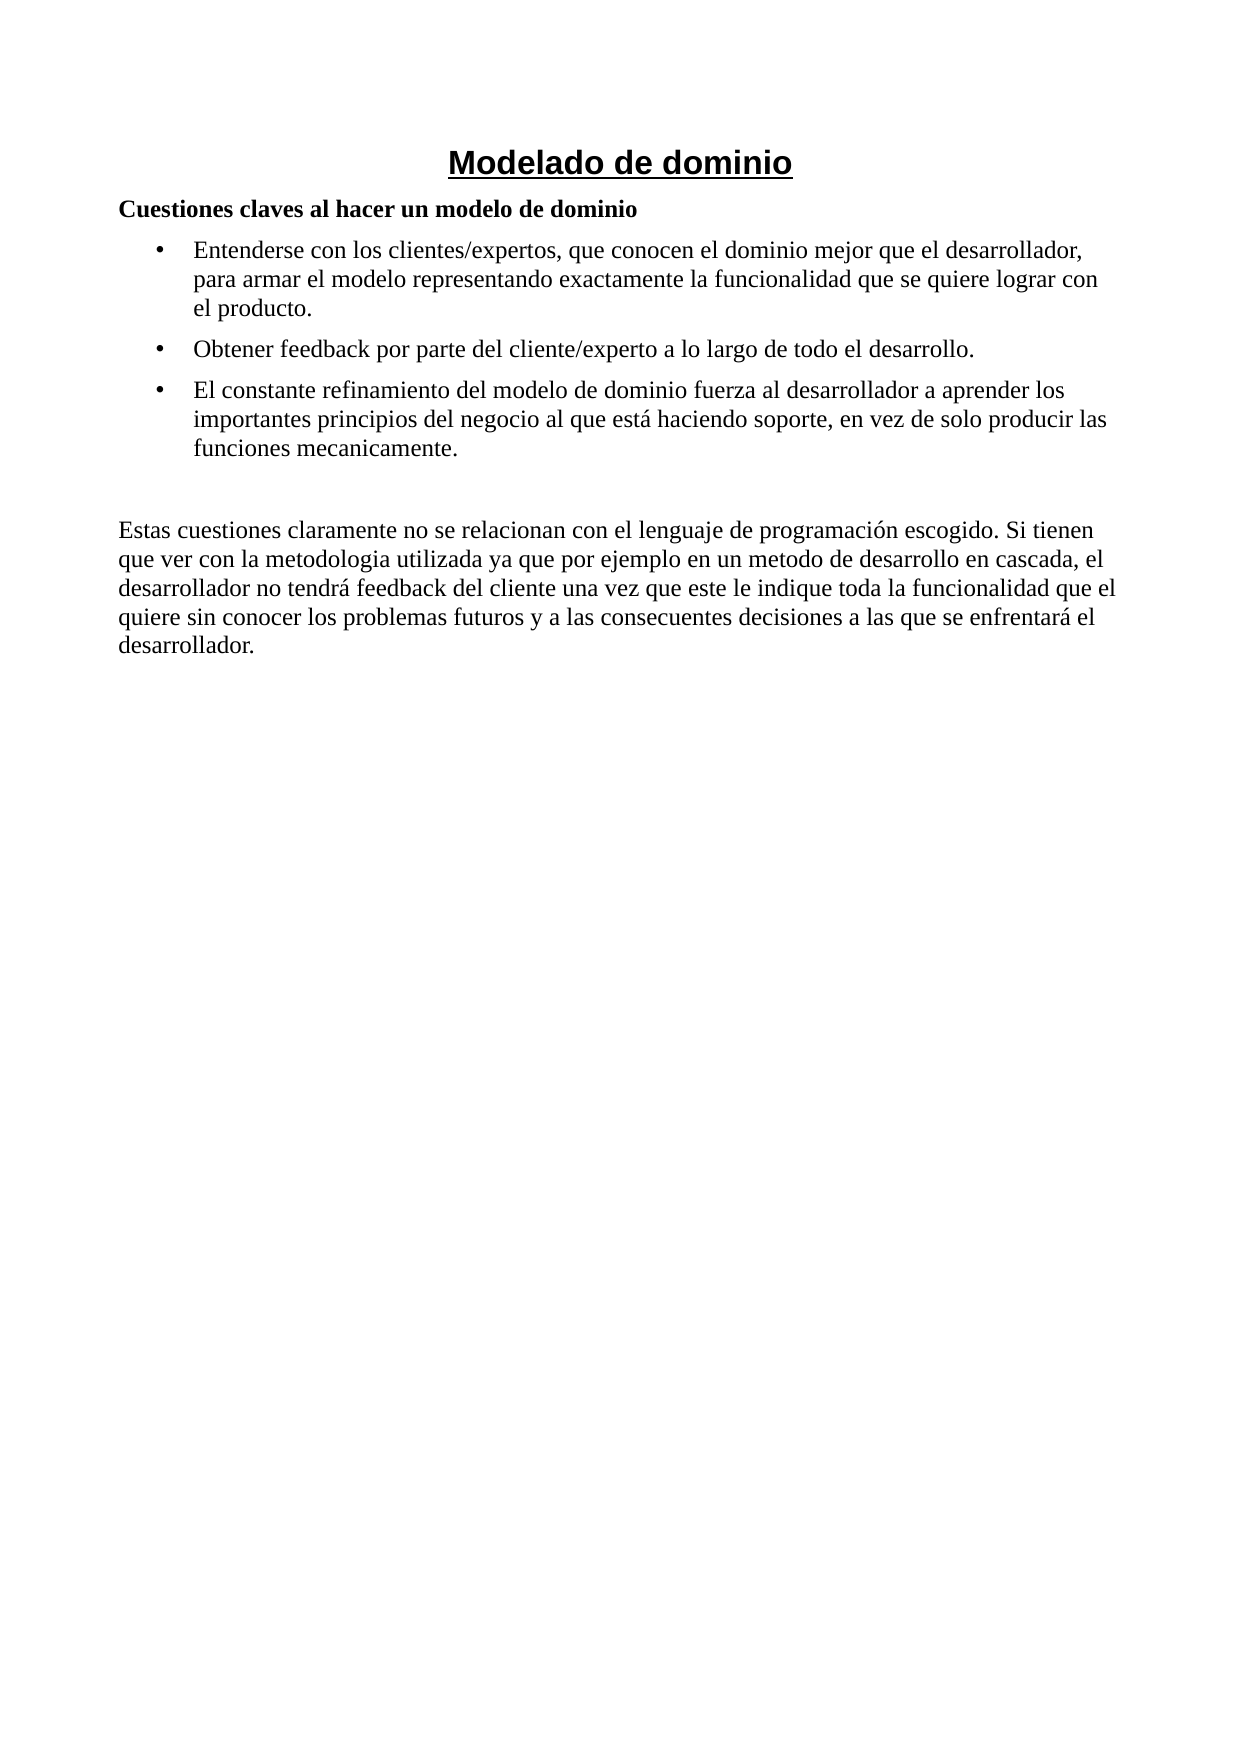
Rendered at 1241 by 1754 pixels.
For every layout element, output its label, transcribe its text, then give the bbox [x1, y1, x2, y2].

text Estas cuestiones claramente no se relacionan con el lenguaje de programación escogido. Si tienen que ver con la metodologia utilizada ya que por ejemplo en un metodo de desarrollo en cascada, el desarrollador no tendrá feedback del cliente una vez que este le indique toda la funcionalidad que el quiere sin conocer los problemas futuros y a las consecuentes decisiones a las que se enfrentará el desarrollador. [118, 516, 1122, 659]
list El constante refinamiento del modelo de dominio fuerza al desarrollador a aprender los importantes principios del negocio al que está haciendo soporte, en vez de solo producir las funciones mecanicamente. [156, 376, 1122, 462]
list Entenderse con los clientes/expertos, que conocen el dominio mejor que el desarrollador, para armar el modelo representando exactamente la funcionalidad que se quiere lograr con el producto. [156, 236, 1122, 322]
list Obtener feedback por parte del cliente/experto a lo largo de todo el desarrollo. [156, 334, 1122, 363]
text Cuestiones claves al hacer un modelo de dominio [118, 194, 1122, 223]
subtitle Modelado de dominio [118, 143, 1122, 182]
